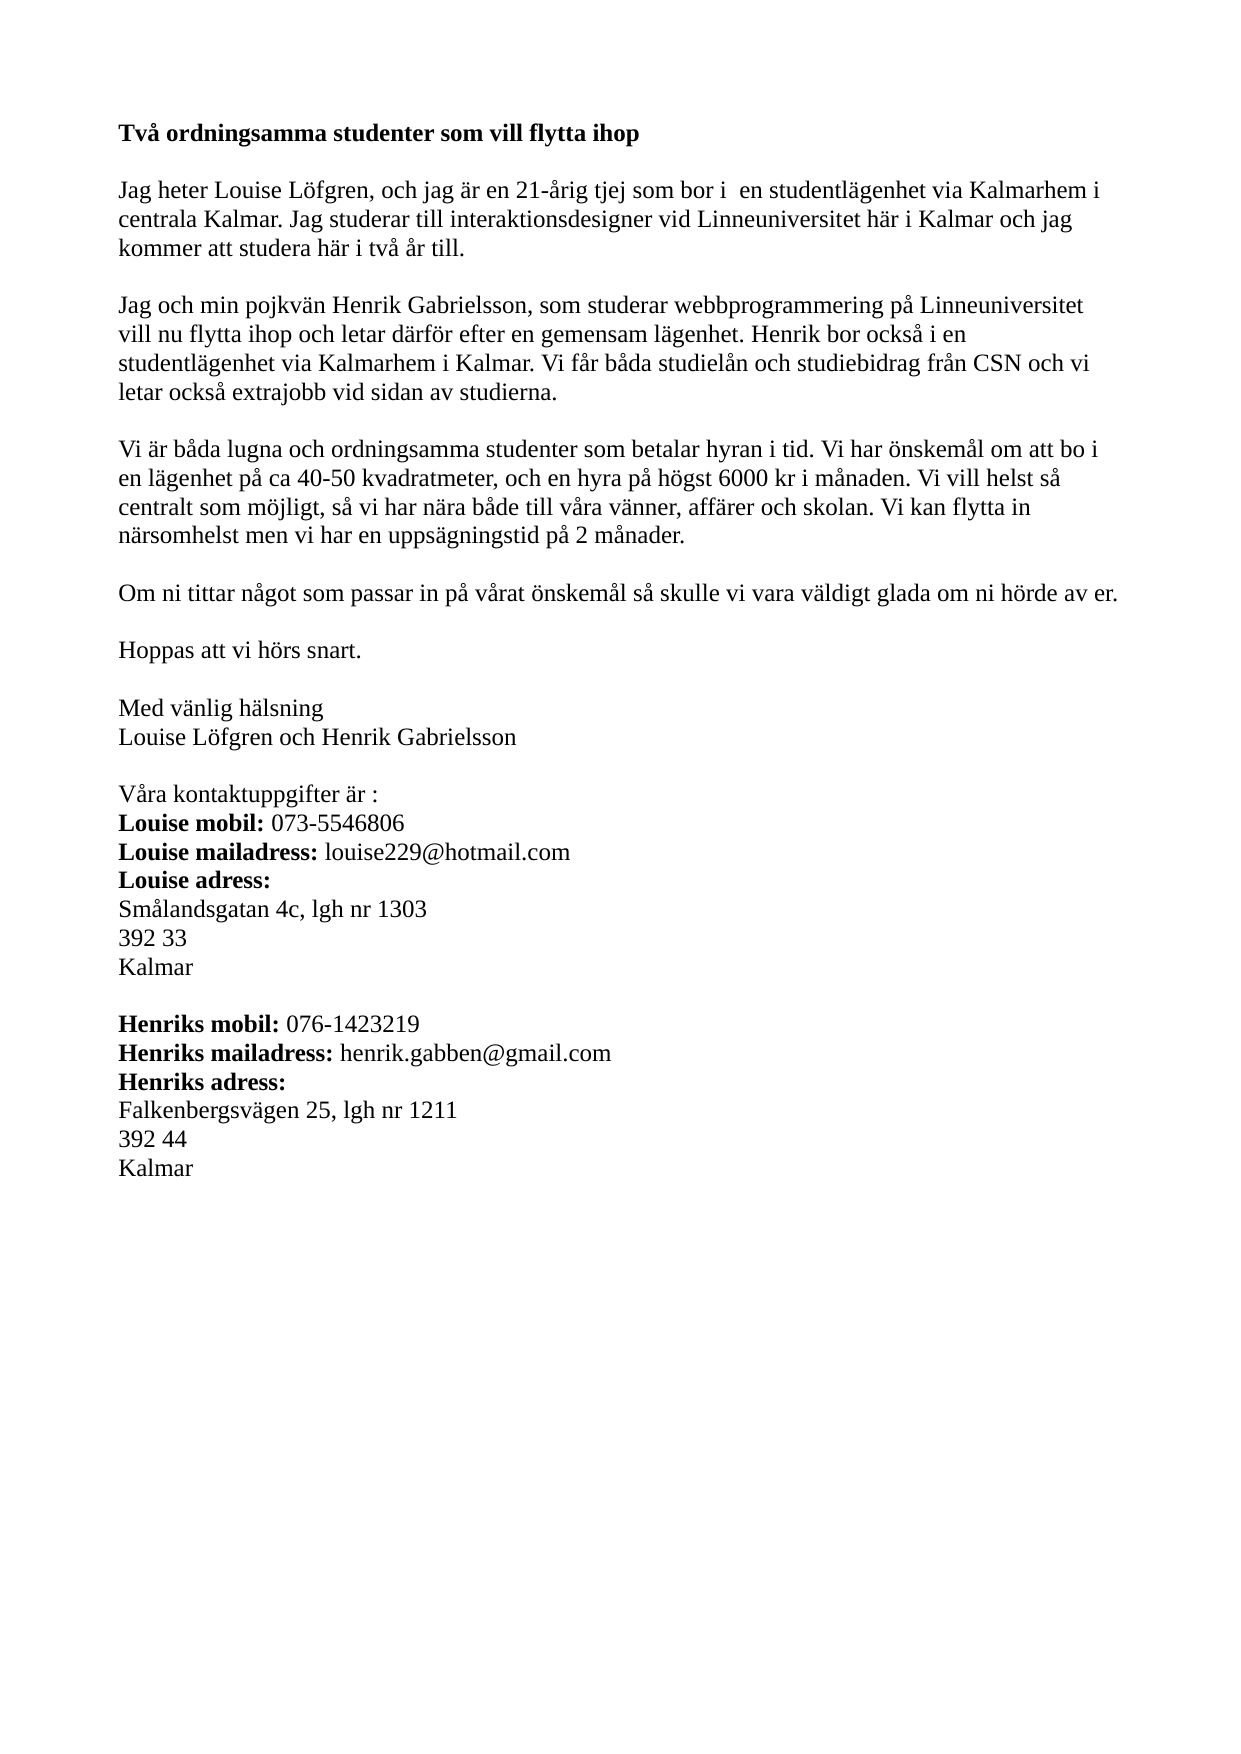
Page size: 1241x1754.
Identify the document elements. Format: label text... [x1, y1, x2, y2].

text Louise mailadress: louise229@hotmail.com [118, 837, 1122, 866]
text Kalmar [118, 952, 1122, 981]
text Med vänlig hälsning [118, 693, 1122, 722]
text Smålandsgatan 4c, lgh nr 1303 [118, 894, 1122, 923]
text Våra kontaktuppgifter är : [118, 779, 1122, 808]
text Henriks adress: [118, 1067, 1122, 1096]
text 392 44 [118, 1124, 1122, 1153]
text Om ni tittar något som passar in på vårat önskemål så skulle vi vara väldigt glada om ni hörde av er. [118, 578, 1122, 607]
text Jag och min pojkvän Henrik Gabrielsson, som studerar webbprogrammering på Linneuniversitet vill nu flytta ihop och letar därför efter en gemensam lägenhet. Henrik bor också i en studentlägenhet via Kalmarhem i Kalmar. Vi får båda studielån och studiebidrag från CSN och vi letar också extrajobb vid sidan av studierna. [118, 291, 1122, 406]
text Två ordningsamma studenter som vill flytta ihop [118, 118, 1122, 147]
text Louise Löfgren och Henrik Gabrielsson [118, 722, 1122, 751]
text Henriks mailadress: henrik.gabben@gmail.com [118, 1038, 1122, 1067]
text 392 33 [118, 923, 1122, 952]
text Louise adress: [118, 866, 1122, 894]
text Falkenbergsvägen 25, lgh nr 1211 [118, 1096, 1122, 1124]
text Henriks mobil: 076-1423219 [118, 1009, 1122, 1038]
text Hoppas att vi hörs snart. [118, 636, 1122, 664]
text Louise mobil: 073-5546806 [118, 808, 1122, 837]
text Kalmar [118, 1153, 1122, 1182]
text Jag heter Louise Löfgren, och jag är en 21-årig tjej som bor i en studentlägenhet via Kalmarhem i centrala Kalmar. Jag studerar till interaktionsdesigner vid Linneuniversitet här i Kalmar och jag kommer att studera här i två år till. [118, 176, 1122, 262]
text Vi är båda lugna och ordningsamma studenter som betalar hyran i tid. Vi har önskemål om att bo i en lägenhet på ca 40-50 kvadratmeter, och en hyra på högst 6000 kr i månaden. Vi vill helst så centralt som möjligt, så vi har nära både till våra vänner, affärer och skolan. Vi kan flytta in närsomhelst men vi har en uppsägningstid på 2 månader. [118, 434, 1122, 549]
